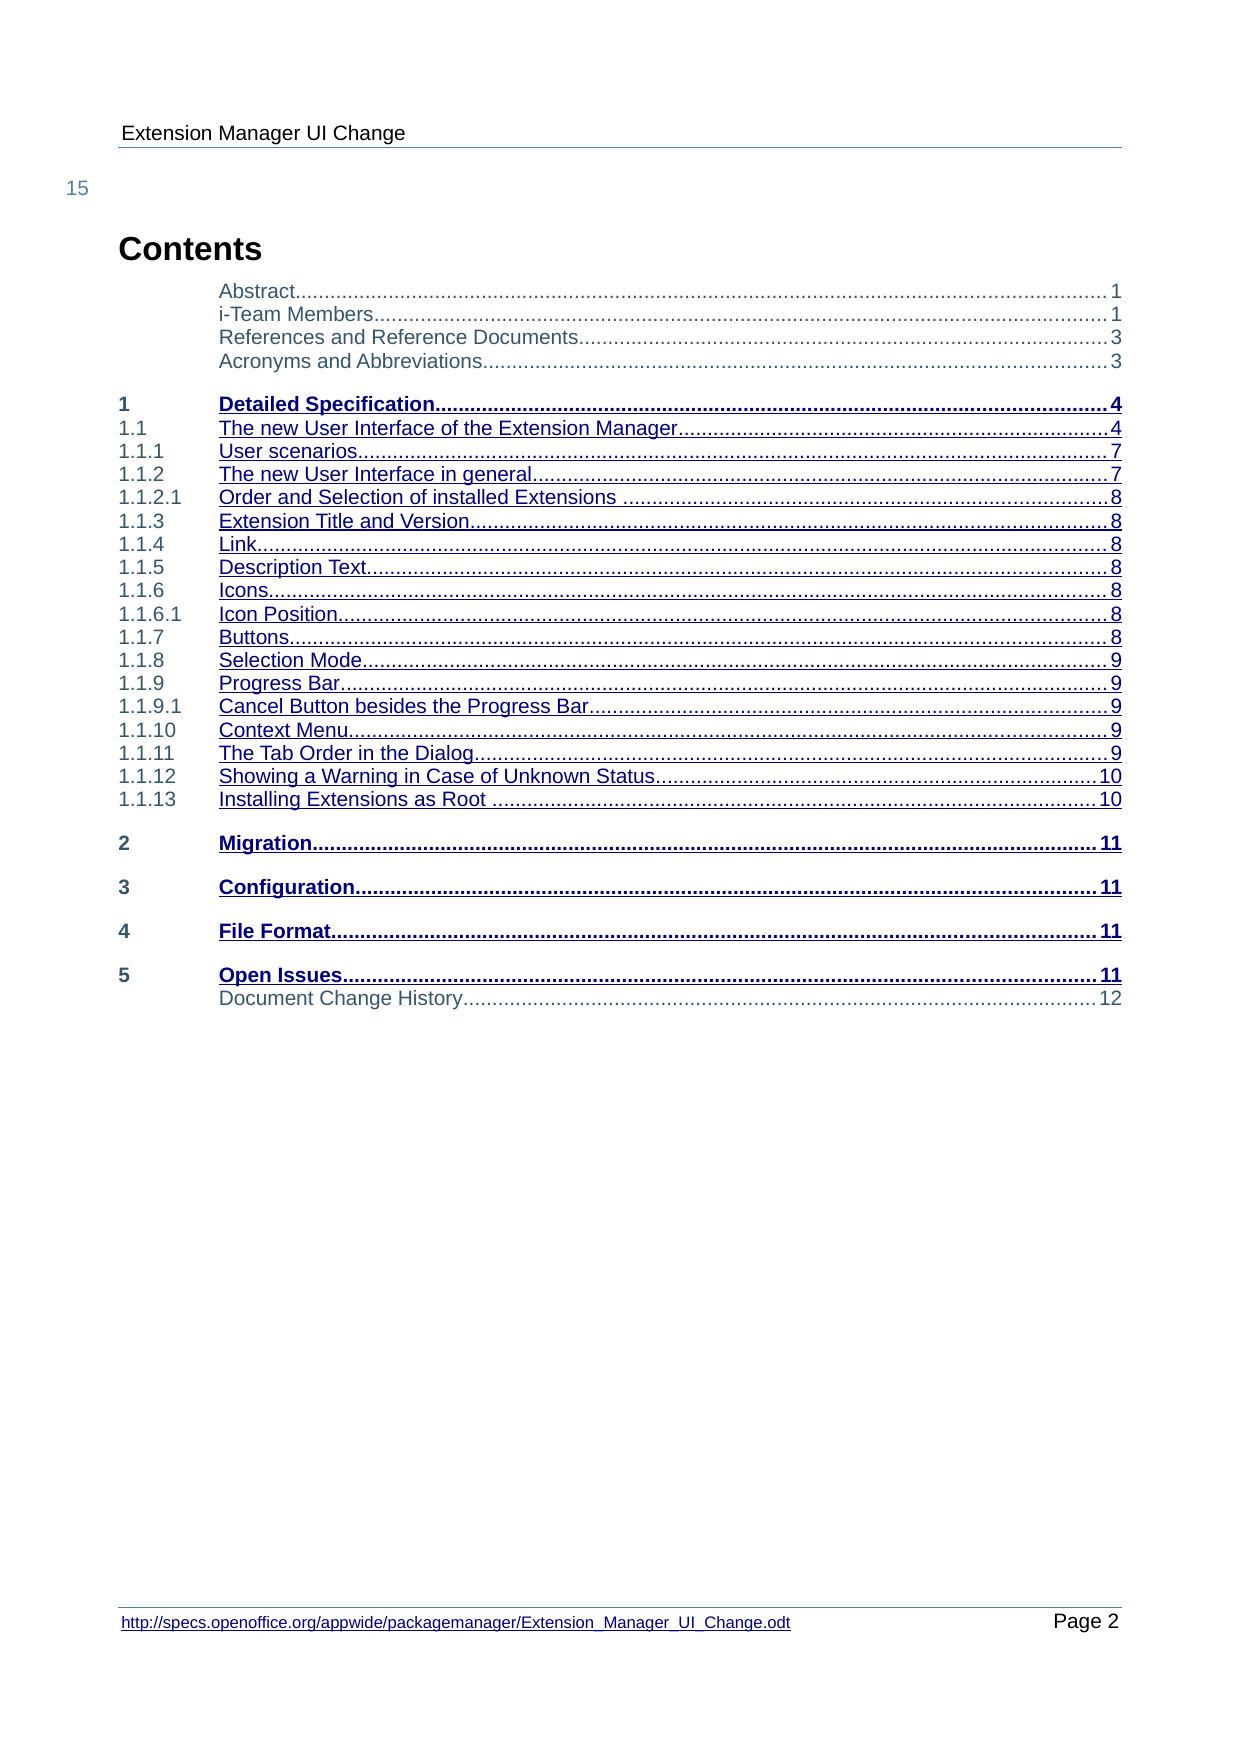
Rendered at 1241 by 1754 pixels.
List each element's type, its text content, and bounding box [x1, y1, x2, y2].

text 1.1.12 Showing a Warning in Case of Unknown Status 10 [118, 765, 1122, 788]
text 1.1.11 The Tab Order in the Dialog 9 [118, 741, 1122, 765]
text i-Team Members 1 [118, 303, 1122, 326]
subtitle Contents [118, 230, 1122, 267]
text 1.1 The new User Interface of the Extension Manager 4 [118, 416, 1122, 439]
text 1.1.1 User scenarios 7 [118, 439, 1122, 463]
text 1.1.7 Buttons 8 [118, 625, 1122, 648]
text Document Change History 12 [118, 987, 1122, 1010]
text 1.1.3 Extension Title and Version 8 [118, 509, 1122, 532]
text 1.1.9 Progress Bar 9 [118, 672, 1122, 695]
text 4 File Format 11 [118, 919, 1122, 943]
text 1.1.5 Description Text 8 [118, 556, 1122, 579]
text References and Reference Documents 3 [118, 326, 1122, 349]
text 3 Configuration 11 [118, 876, 1122, 899]
text Abstract 1 [118, 279, 1122, 303]
text 5 Open Issues 11 [118, 963, 1122, 987]
text 2 Migration 11 [118, 832, 1122, 855]
text 1.1.6.1 Icon Position 8 [118, 602, 1122, 625]
text 1.1.9.1 Cancel Button besides the Progress Bar 9 [118, 695, 1122, 718]
text Acronyms and Abbreviations 3 [118, 349, 1122, 372]
text 1.1.10 Context Menu 9 [118, 718, 1122, 741]
text 1.1.2 The new User Interface in general 7 [118, 463, 1122, 486]
text 1.1.8 Selection Mode 9 [118, 648, 1122, 672]
text 1 Detailed Specification 4 [118, 393, 1122, 416]
text 1.1.4 Link 8 [118, 532, 1122, 556]
text 1.1.13 Installing Extensions as Root 10 [118, 788, 1122, 811]
text 1.1.2.1 Order and Selection of installed Extensions 8 [118, 486, 1122, 509]
text 1.1.6 Icons 8 [118, 579, 1122, 602]
